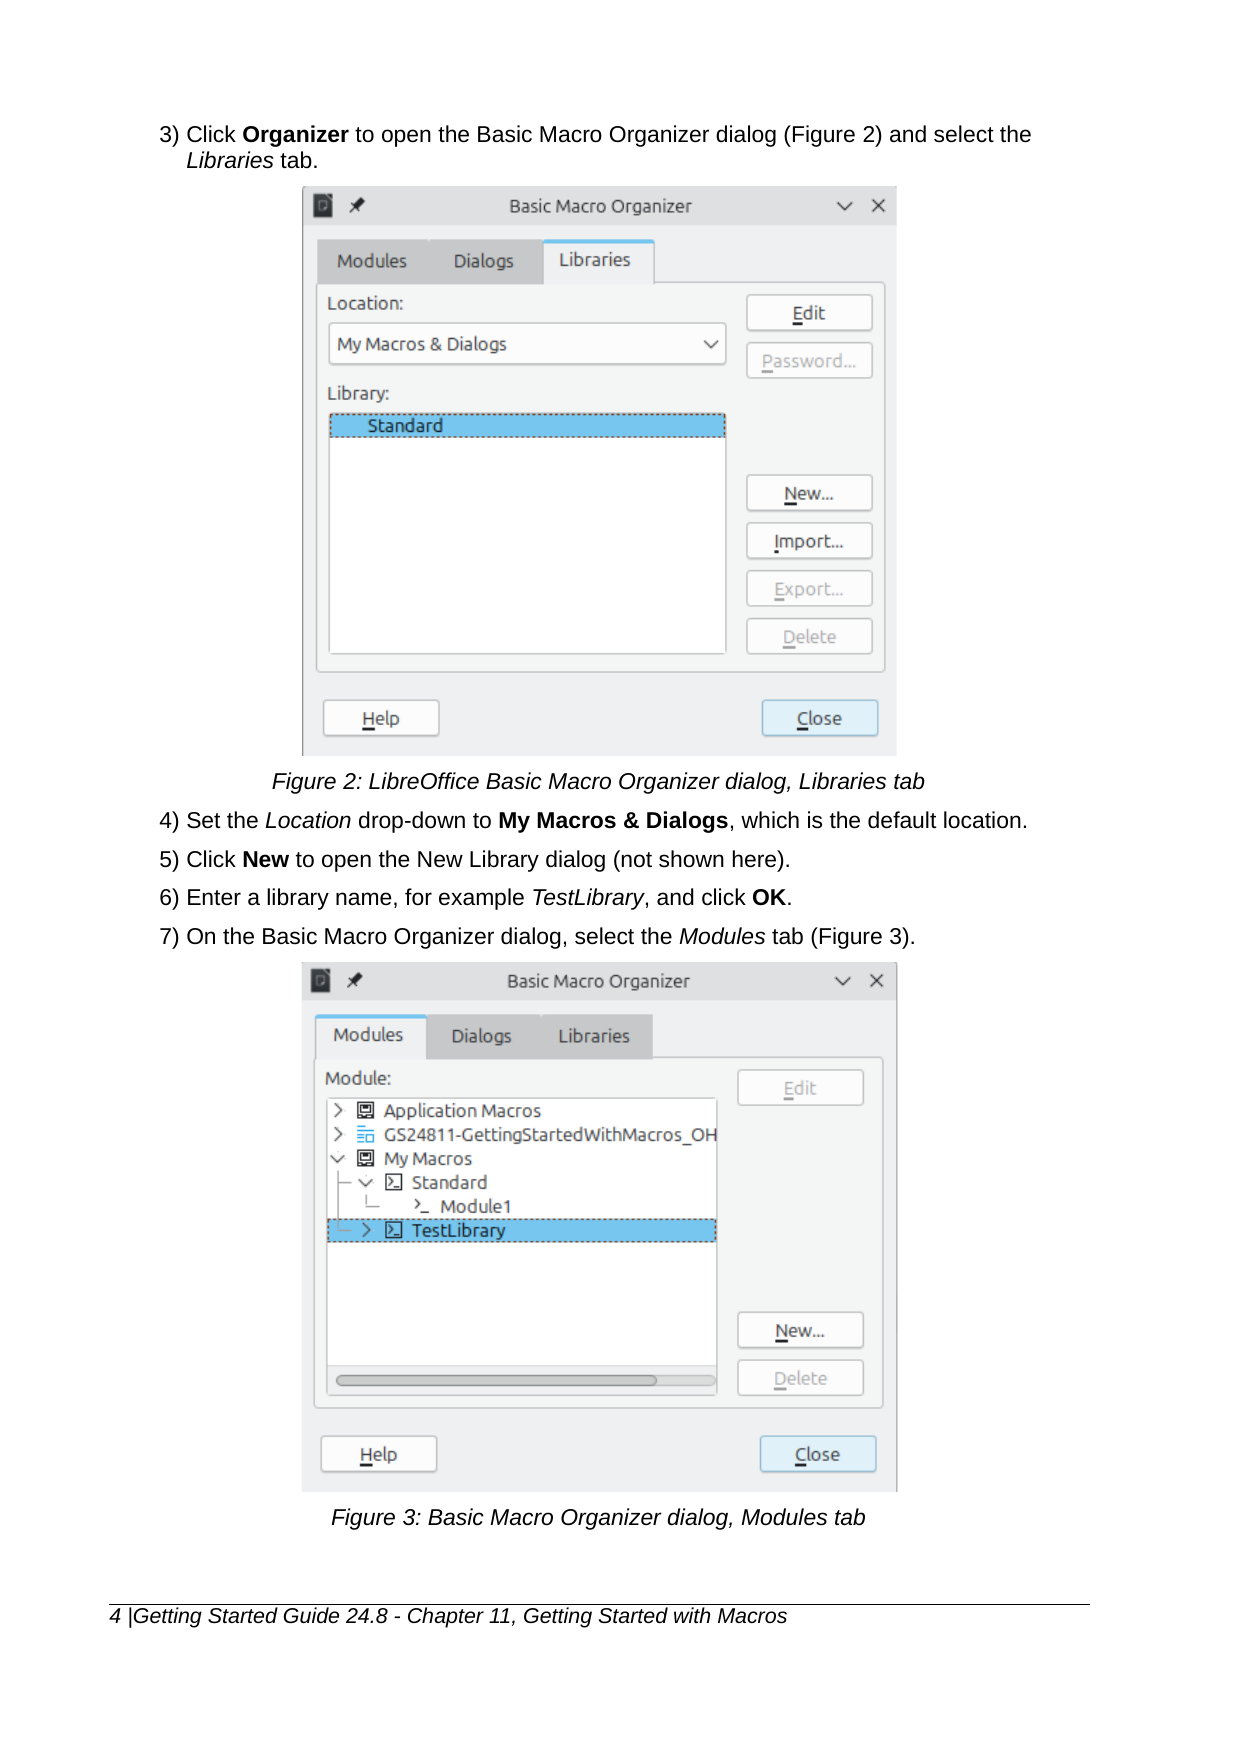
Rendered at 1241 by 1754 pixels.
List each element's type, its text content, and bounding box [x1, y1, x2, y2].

picture [302, 186, 897, 756]
text Figure 2: LibreOffice Basic Macro Organizer dialog, Libraries tab [272, 768, 927, 794]
list Click New to open the New Library dialog (not shown here). [186, 846, 1090, 872]
list Click Organizer to open the Basic Macro Organizer dialog (Figure 2) and select the Libraries tab. [186, 121, 1090, 174]
text Figure 3: Basic Macro Organizer dialog, Modules tab [301, 1504, 897, 1531]
list Set the Location drop-down to My Macros & Dialogs, which is the default location. [186, 807, 1090, 833]
list Enter a library name, for example TestLibrary, and click OK. [186, 884, 1090, 911]
list On the Basic Macro Organizer dialog, select the Modules tab (Figure 3). [186, 923, 1090, 949]
picture [301, 962, 898, 1492]
